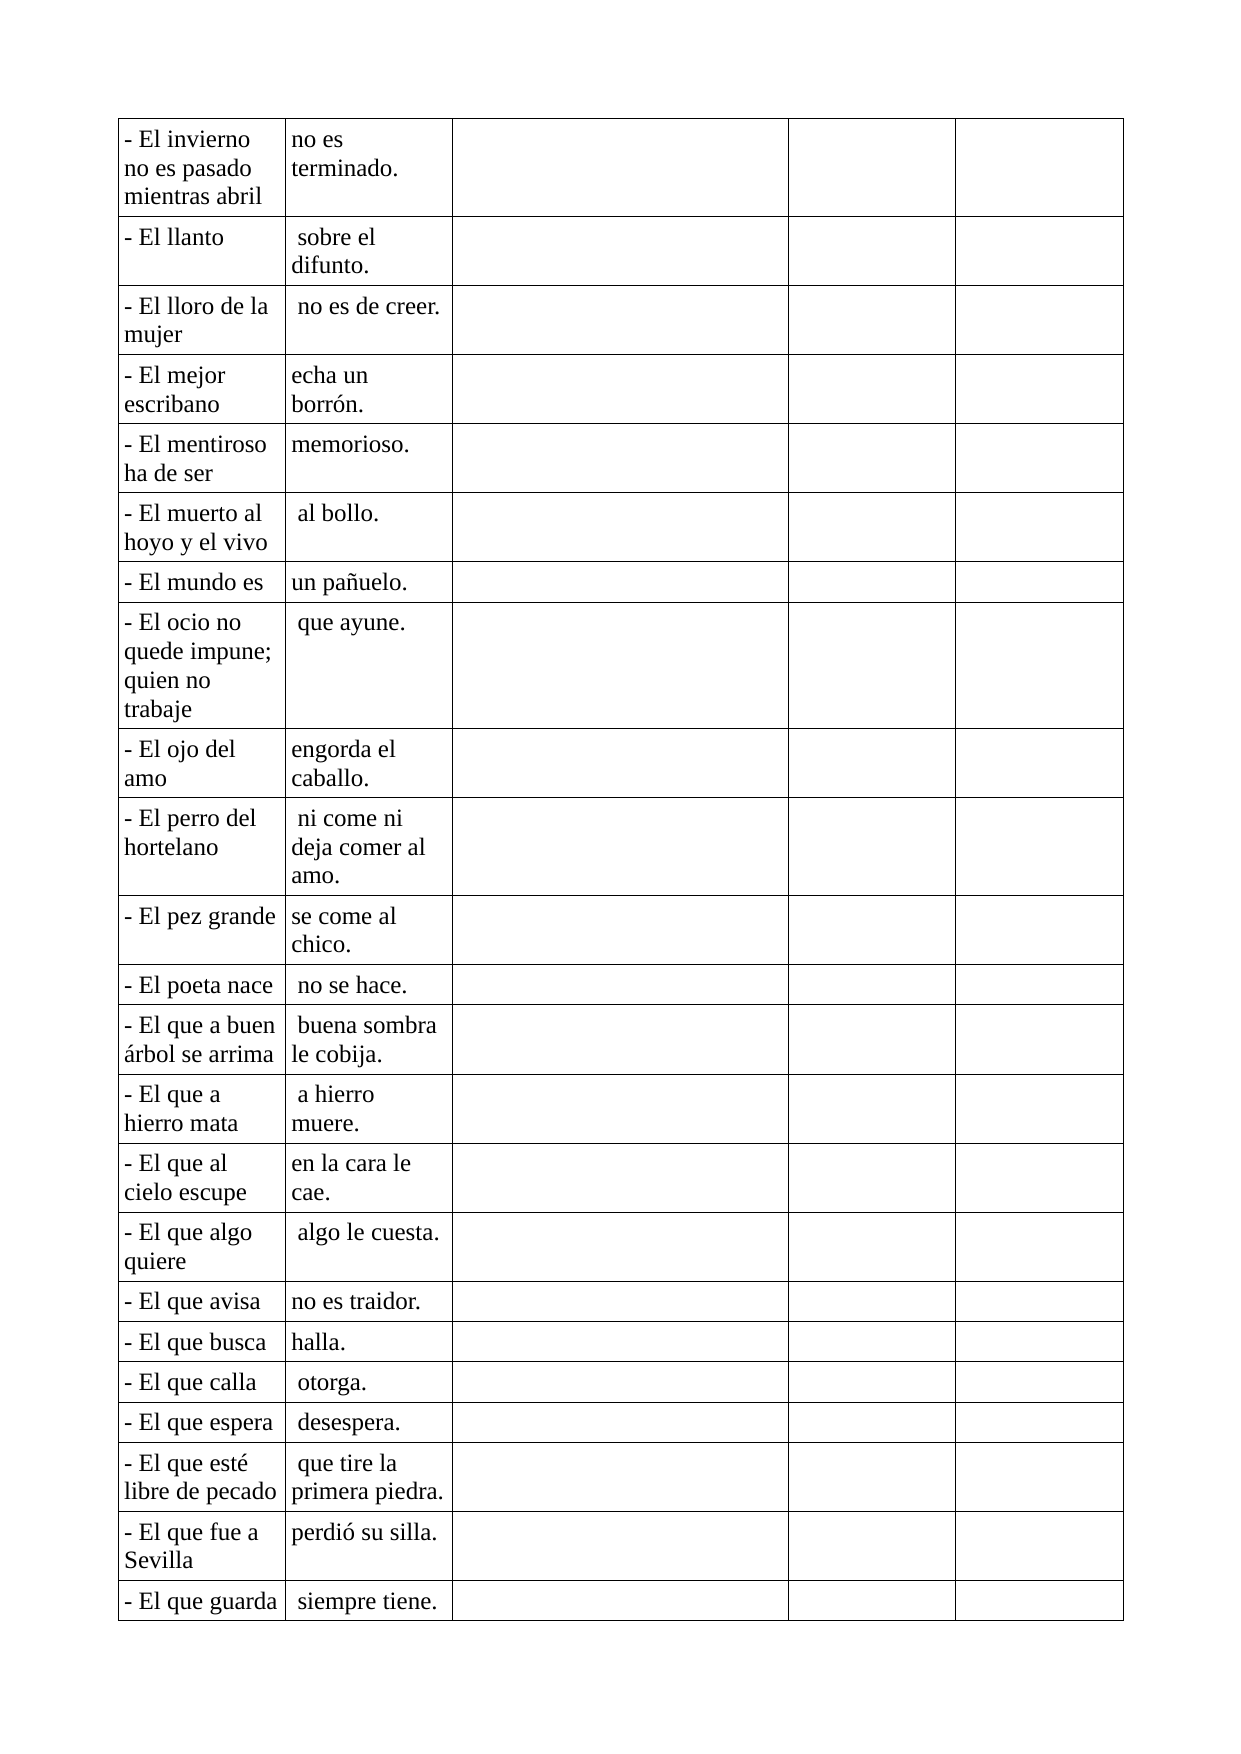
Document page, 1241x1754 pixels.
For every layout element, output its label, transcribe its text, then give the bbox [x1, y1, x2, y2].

table_cell [789, 1443, 955, 1511]
table_cell [789, 424, 955, 492]
table_cell - El lloro de la mujer [119, 286, 285, 354]
table_cell [956, 798, 1123, 895]
table_cell [956, 424, 1123, 492]
table_cell [453, 798, 788, 895]
table_cell [789, 798, 955, 895]
table_cell [956, 493, 1123, 561]
table_cell [453, 1403, 788, 1442]
table_cell que ayune. [286, 603, 452, 728]
table_cell [453, 355, 788, 423]
table_cell [453, 1362, 788, 1402]
table_cell [453, 1005, 788, 1073]
table_cell [789, 1362, 955, 1402]
table_cell [453, 729, 788, 797]
table_cell [956, 729, 1123, 797]
table_cell [789, 1213, 955, 1281]
table_cell al bollo. [286, 493, 452, 561]
table_cell [956, 1213, 1123, 1281]
table_cell [789, 355, 955, 423]
table_cell - El que espera [119, 1403, 285, 1442]
table_cell [453, 603, 788, 728]
table_cell [956, 217, 1123, 285]
table_cell - El que calla [119, 1362, 285, 1402]
table_cell [789, 119, 955, 216]
table_cell [956, 1512, 1123, 1580]
table_cell un pañuelo. [286, 562, 452, 602]
table_cell - El que al cielo escupe [119, 1144, 285, 1212]
table_cell [453, 119, 788, 216]
table_cell perdió su silla. [286, 1512, 452, 1580]
table_cell - El que busca [119, 1322, 285, 1361]
table_cell [453, 1322, 788, 1361]
table_cell [789, 1581, 955, 1620]
table_cell [453, 493, 788, 561]
table_cell se come al chico. [286, 896, 452, 964]
table_cell buena sombra le cobija. [286, 1005, 452, 1073]
table_cell [789, 896, 955, 964]
table_cell algo le cuesta. [286, 1213, 452, 1281]
table_cell [956, 1362, 1123, 1402]
table_cell no es traidor. [286, 1282, 452, 1321]
table_cell no es terminado. [286, 119, 452, 216]
table_cell [789, 1322, 955, 1361]
table_cell - El que a hierro mata [119, 1075, 285, 1142]
table_cell [453, 965, 788, 1004]
table_cell no se hace. [286, 965, 452, 1004]
table_cell [453, 286, 788, 354]
table_cell - El que avisa [119, 1282, 285, 1321]
table_cell - El perro del hortelano [119, 798, 285, 895]
table_cell [789, 1075, 955, 1142]
table_cell ni come ni deja comer al amo. [286, 798, 452, 895]
table_cell - El ocio no quede impune; quien no trabaje [119, 603, 285, 728]
table_cell [956, 562, 1123, 602]
table_cell [956, 896, 1123, 964]
table_cell [789, 603, 955, 728]
table_cell halla. [286, 1322, 452, 1361]
table_cell [453, 1075, 788, 1142]
table_cell sobre el difunto. [286, 217, 452, 285]
table_cell - El que guarda [119, 1581, 285, 1620]
table_cell siempre tiene. [286, 1581, 452, 1620]
table_cell [453, 1144, 788, 1212]
table_cell - El que algo quiere [119, 1213, 285, 1281]
table_cell [956, 1144, 1123, 1212]
table_cell [453, 1512, 788, 1580]
table_cell - El pez grande [119, 896, 285, 964]
table_cell [453, 562, 788, 602]
table_cell [789, 1282, 955, 1321]
table_cell [956, 286, 1123, 354]
table_cell - El que fue a Sevilla [119, 1512, 285, 1580]
table_cell - El que esté libre de pecado [119, 1443, 285, 1511]
table_cell - El mentiroso ha de ser [119, 424, 285, 492]
table_cell [789, 1144, 955, 1212]
table_cell en la cara le cae. [286, 1144, 452, 1212]
table_cell echa un borrón. [286, 355, 452, 423]
table_cell - El mejor escribano [119, 355, 285, 423]
table_cell - El ojo del amo [119, 729, 285, 797]
table_cell que tire la primera piedra. [286, 1443, 452, 1511]
table_cell [956, 1443, 1123, 1511]
table_cell - El que a buen árbol se arrima [119, 1005, 285, 1073]
table_cell - El poeta nace [119, 965, 285, 1004]
table_cell [956, 1075, 1123, 1142]
table_cell desespera. [286, 1403, 452, 1442]
table_cell [956, 965, 1123, 1004]
table_cell [789, 493, 955, 561]
table_cell [956, 1581, 1123, 1620]
table_cell - El muerto al hoyo y el vivo [119, 493, 285, 561]
table_cell otorga. [286, 1362, 452, 1402]
table_cell [956, 603, 1123, 728]
table_cell [453, 896, 788, 964]
table_cell - El llanto [119, 217, 285, 285]
table_cell - El invierno no es pasado mientras abril [119, 119, 285, 216]
table_cell [956, 1005, 1123, 1073]
table_cell a hierro muere. [286, 1075, 452, 1142]
table_cell [453, 1213, 788, 1281]
table_cell [453, 1443, 788, 1511]
table_cell [789, 729, 955, 797]
table_cell [453, 217, 788, 285]
table_cell [956, 1403, 1123, 1442]
table_cell [789, 286, 955, 354]
table_cell [956, 1322, 1123, 1361]
table_cell [789, 965, 955, 1004]
table_cell [453, 1581, 788, 1620]
table_cell [956, 1282, 1123, 1321]
table_cell [789, 562, 955, 602]
table_cell no es de creer. [286, 286, 452, 354]
table_cell - El mundo es [119, 562, 285, 602]
table_cell [789, 1512, 955, 1580]
table_cell [956, 119, 1123, 216]
table_cell [453, 424, 788, 492]
table_cell [789, 217, 955, 285]
table_cell memorioso. [286, 424, 452, 492]
table_cell engorda el caballo. [286, 729, 452, 797]
table_cell [789, 1403, 955, 1442]
table_cell [453, 1282, 788, 1321]
table_cell [789, 1005, 955, 1073]
table_cell [956, 355, 1123, 423]
